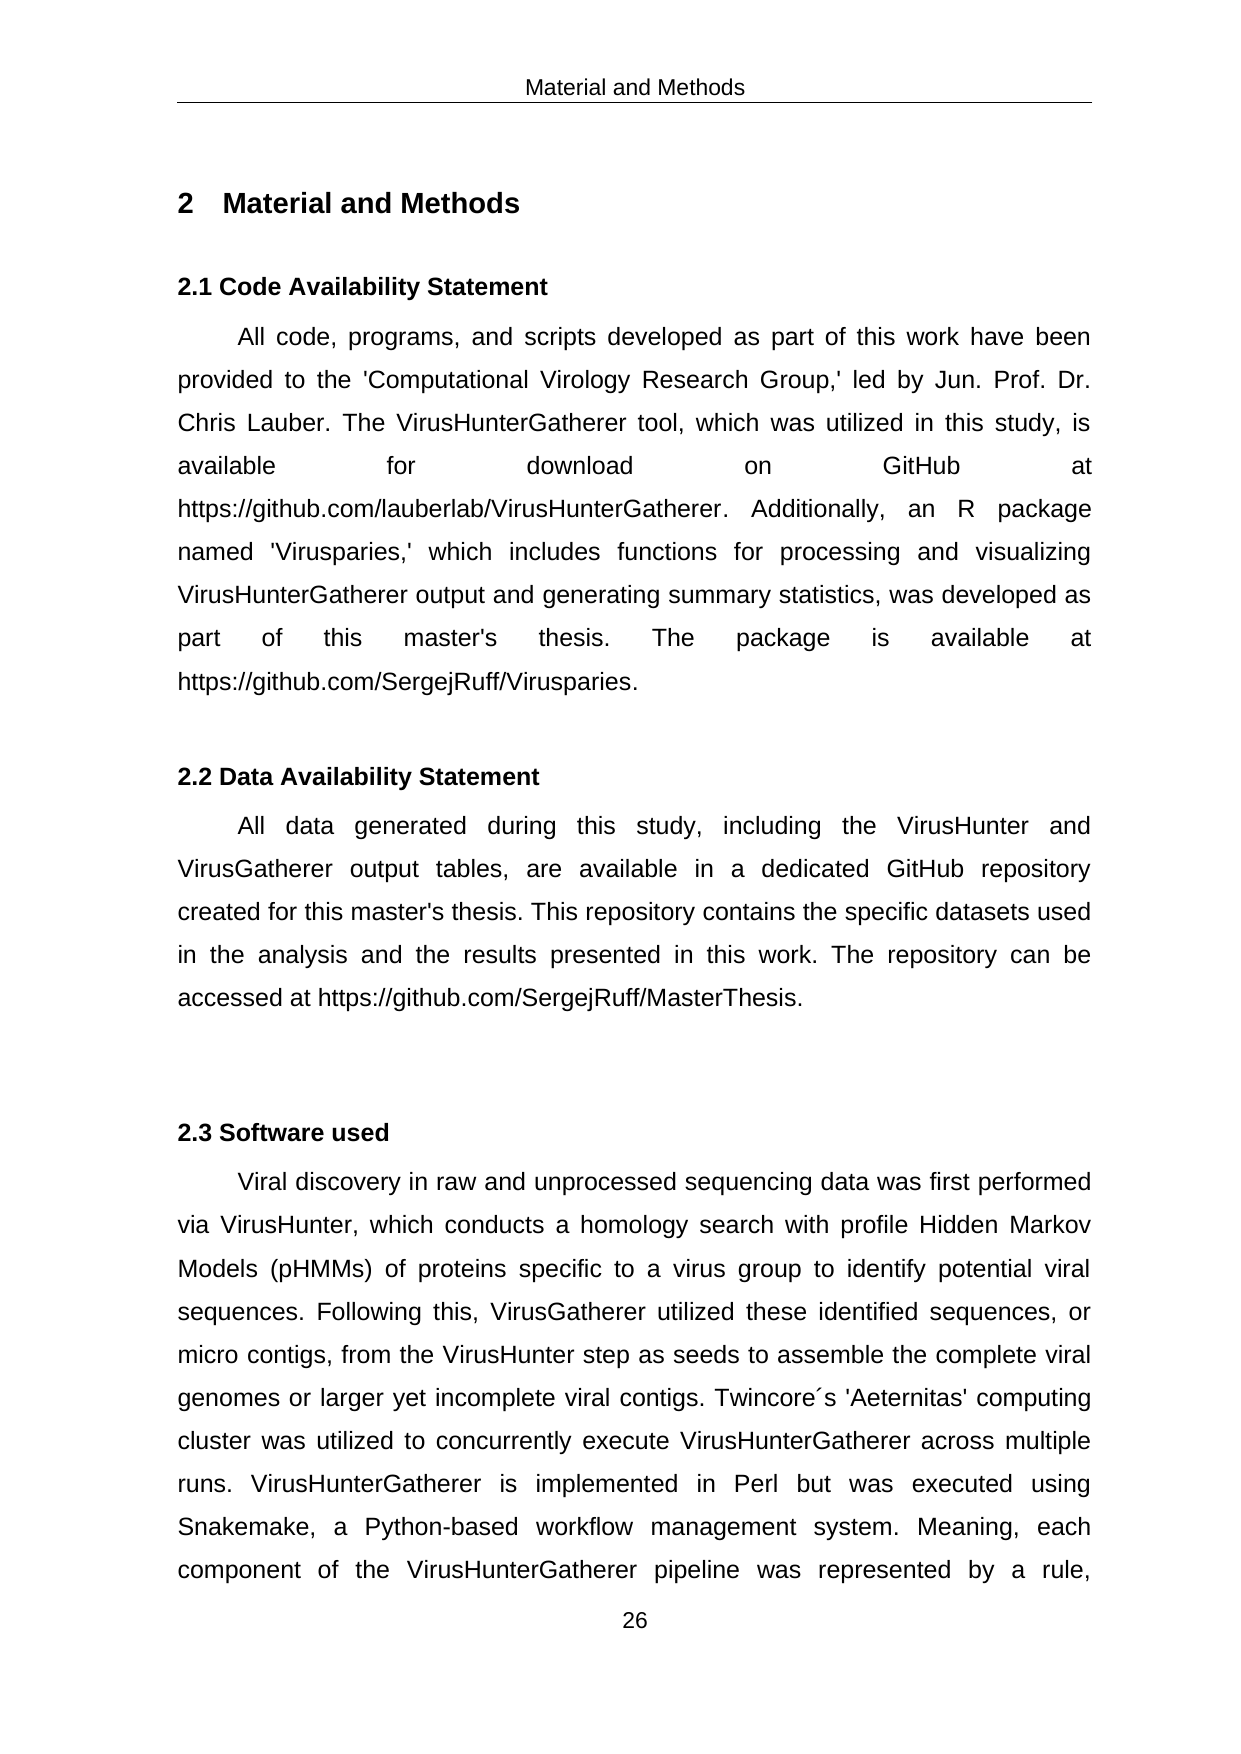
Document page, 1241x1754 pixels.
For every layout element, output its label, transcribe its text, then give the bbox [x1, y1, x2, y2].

subtitle Material and Methods [177, 186, 1092, 220]
text Viral discovery in raw and unprocessed sequencing data was first performed via VirusHunter, which conducts a homology search with profile Hidden Markov Models (pHMMs) of proteins specific to a virus group to identify potential viral sequences. Following this, VirusGatherer utilized these identified sequences, or micro contigs, from the VirusHunter step as seeds to assemble the complete viral genomes or larger yet incomplete viral contigs. Twincore´s 'Aeternitas' computing cluster was utilized to concurrently execute VirusHunterGatherer across multiple runs. VirusHunterGatherer is implemented in Perl but was executed using Snakemake, a Python-based workflow management system. Meaning, each component of the VirusHunterGatherer pipeline was represented by a rule, [177, 1167, 1092, 1584]
subtitle 2.2 Data Availability Statement [177, 762, 1092, 790]
subtitle 2.3 Software used [177, 1118, 1092, 1147]
subtitle 2.1 Code Availability Statement [177, 272, 1092, 301]
text All code, programs, and scripts developed as part of this work have been provided to the 'Computational Virology Research Group,' led by Jun. Prof. Dr. Chris Lauber. The VirusHunterGatherer tool, which was utilized in this study, is available for download on GitHub at https://github.com/lauberlab/VirusHunterGatherer. Additionally, an R package named 'Virusparies,' which includes functions for processing and visualizing VirusHunterGatherer output and generating summary statistics, was developed as part of this master's thesis. The package is available at https://github.com/SergejRuff/Virusparies. [177, 321, 1092, 695]
text All data generated during this study, including the VirusHunter and VirusGatherer output tables, are available in a dedicated GitHub repository created for this master's thesis. This repository contains the specific datasets used in the analysis and the results presented in this work. The repository can be accessed at https://github.com/SergejRuff/MasterThesis. [177, 811, 1092, 1012]
